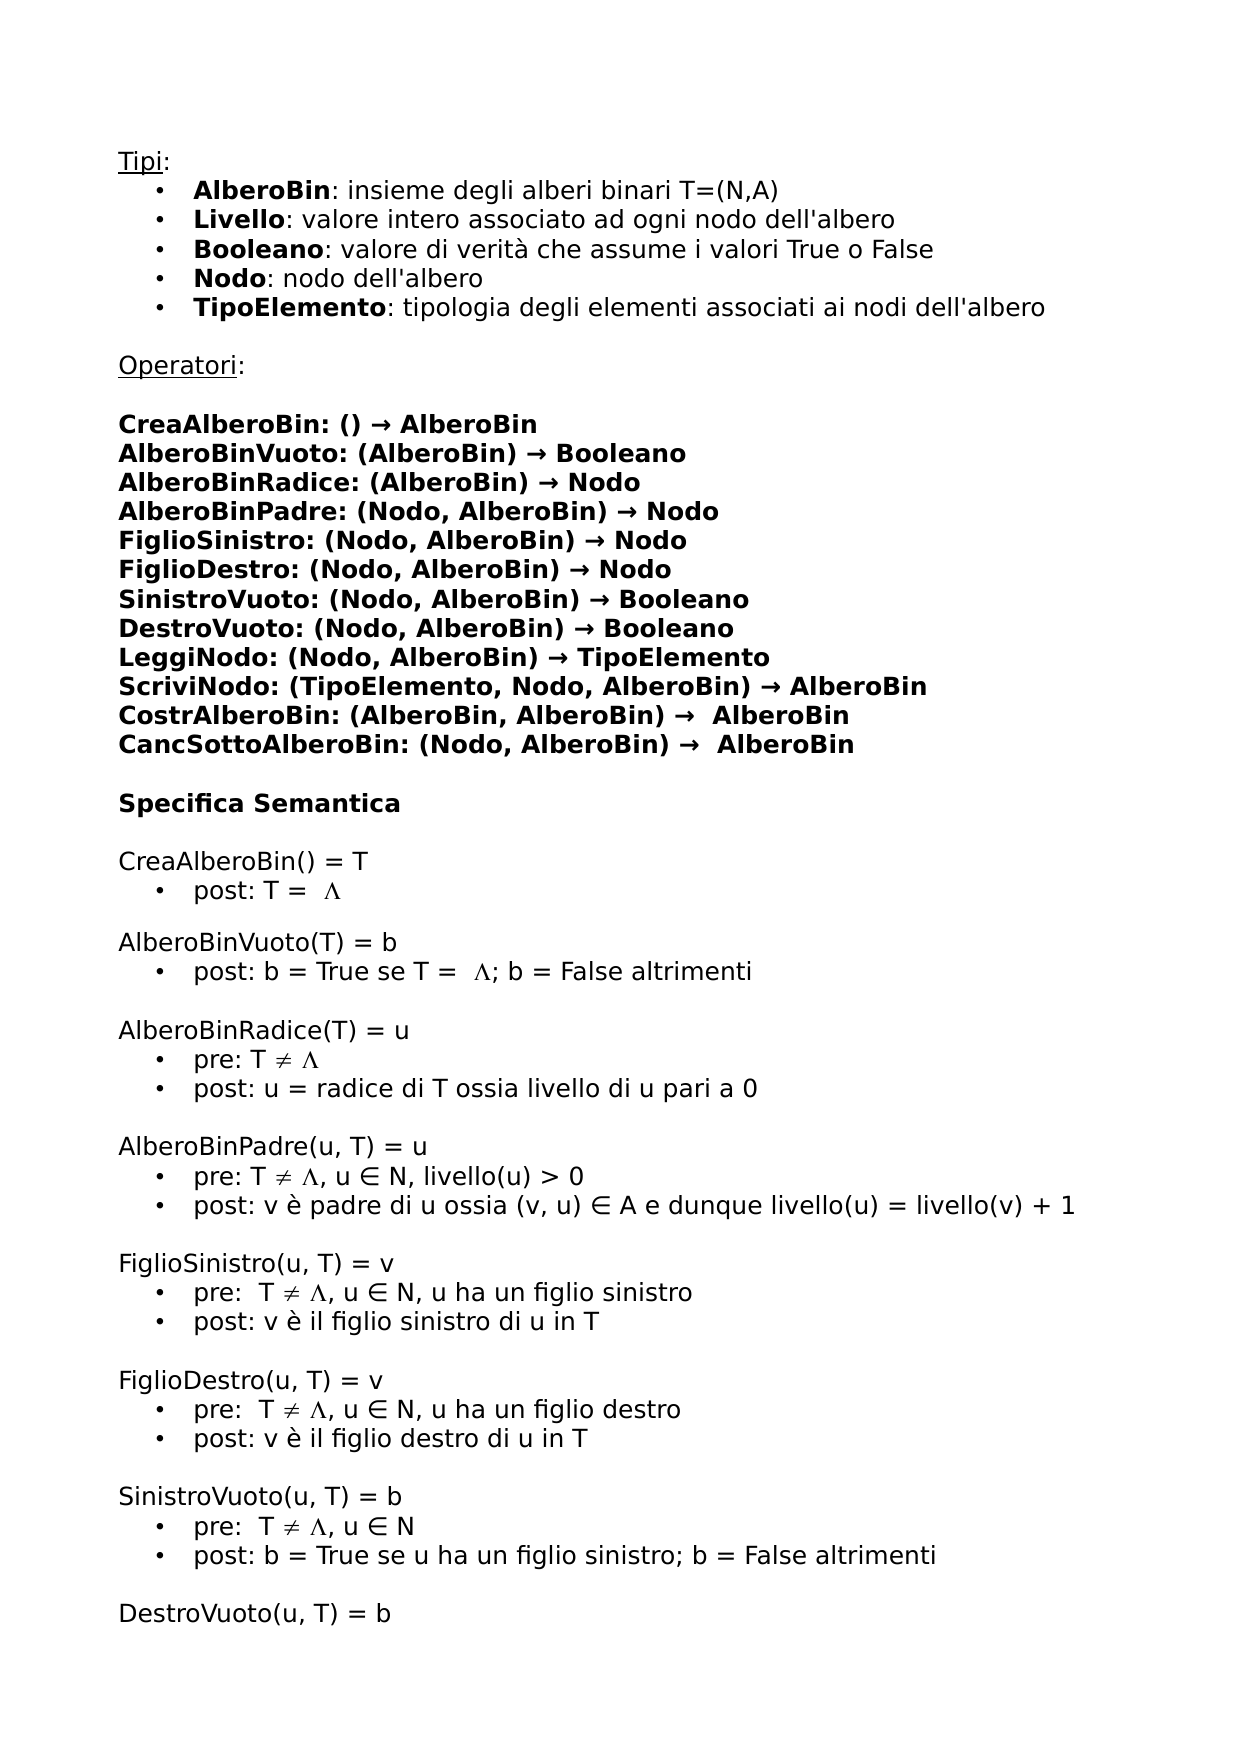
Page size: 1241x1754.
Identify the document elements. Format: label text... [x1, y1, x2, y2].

text CreaAlberoBin() = T [118, 847, 1122, 876]
text ScriviNodo: (TipoElemento, Nodo, AlberoBin) → AlberoBin [118, 672, 1122, 701]
text DestroVuoto(u, T) = b [118, 1599, 1122, 1628]
text FiglioSinistro(u, T) = v [118, 1249, 1122, 1278]
list AlberoBin: insieme degli alberi binari T=(N,A) [156, 176, 1122, 206]
list post: v è il figlio destro di u in T [156, 1424, 1122, 1453]
list post: b = True se u ha un figlio sinistro; b = False altrimenti [156, 1541, 1122, 1570]
list pre: T ¹ L, u ∈ N, u ha un figlio sinistro [156, 1278, 1122, 1307]
text CreaAlberoBin: () → AlberoBin [118, 410, 1122, 439]
list Booleano: valore di verità che assume i valori True o False [156, 235, 1122, 264]
text FiglioDestro: (Nodo, AlberoBin) → Nodo [118, 556, 1122, 585]
text AlberoBinRadice: (AlberoBin) → Nodo [118, 468, 1122, 497]
text AlberoBinPadre: (Nodo, AlberoBin) → Nodo [118, 497, 1122, 526]
text AlberoBinPadre(u, T) = u [118, 1132, 1122, 1162]
text Operatori: [118, 351, 1122, 381]
text CancSottoAlberoBin: (Nodo, AlberoBin) → AlberoBin [118, 731, 1122, 760]
list TipoElemento: tipologia degli elementi associati ai nodi dell'albero [156, 293, 1122, 322]
text SinistroVuoto(u, T) = b [118, 1482, 1122, 1512]
text CostrAlberoBin: (AlberoBin, AlberoBin) → AlberoBin [118, 701, 1122, 731]
text AlberoBinVuoto(T) = b [118, 928, 1122, 957]
text FiglioSinistro: (Nodo, AlberoBin) → Nodo [118, 526, 1122, 556]
list post: v è il figlio sinistro di u in T [156, 1307, 1122, 1337]
list pre: T ¹ L, u ∈ N [156, 1512, 1122, 1541]
text DestroVuoto: (Nodo, AlberoBin) → Booleano [118, 614, 1122, 643]
text AlberoBinVuoto: (AlberoBin) → Booleano [118, 439, 1122, 468]
list pre: T ¹ L, u ∈ N, livello(u) > 0 [156, 1162, 1122, 1191]
text Specifica Semantica [118, 789, 1122, 818]
list post: u = radice di T ossia livello di u pari a 0 [156, 1074, 1122, 1103]
list Livello: valore intero associato ad ogni nodo dell'albero [156, 206, 1122, 235]
text FiglioDestro(u, T) = v [118, 1366, 1122, 1395]
text SinistroVuoto: (Nodo, AlberoBin) → Booleano [118, 585, 1122, 614]
list post: v è padre di u ossia (v, u) ∈ A e dunque livello(u) = livello(v) + 1 [156, 1191, 1122, 1220]
list post: b = True se T = L; b = False altrimenti [156, 957, 1122, 987]
list post: T = L [156, 876, 1122, 906]
list Nodo: nodo dell'albero [156, 264, 1122, 293]
text AlberoBinRadice(T) = u [118, 1016, 1122, 1045]
list pre: T ¹ L [156, 1045, 1122, 1074]
text LeggiNodo: (Nodo, AlberoBin) → TipoElemento [118, 643, 1122, 672]
list pre: T ¹ L, u ∈ N, u ha un figlio destro [156, 1395, 1122, 1424]
text Tipi: [118, 147, 1122, 176]
